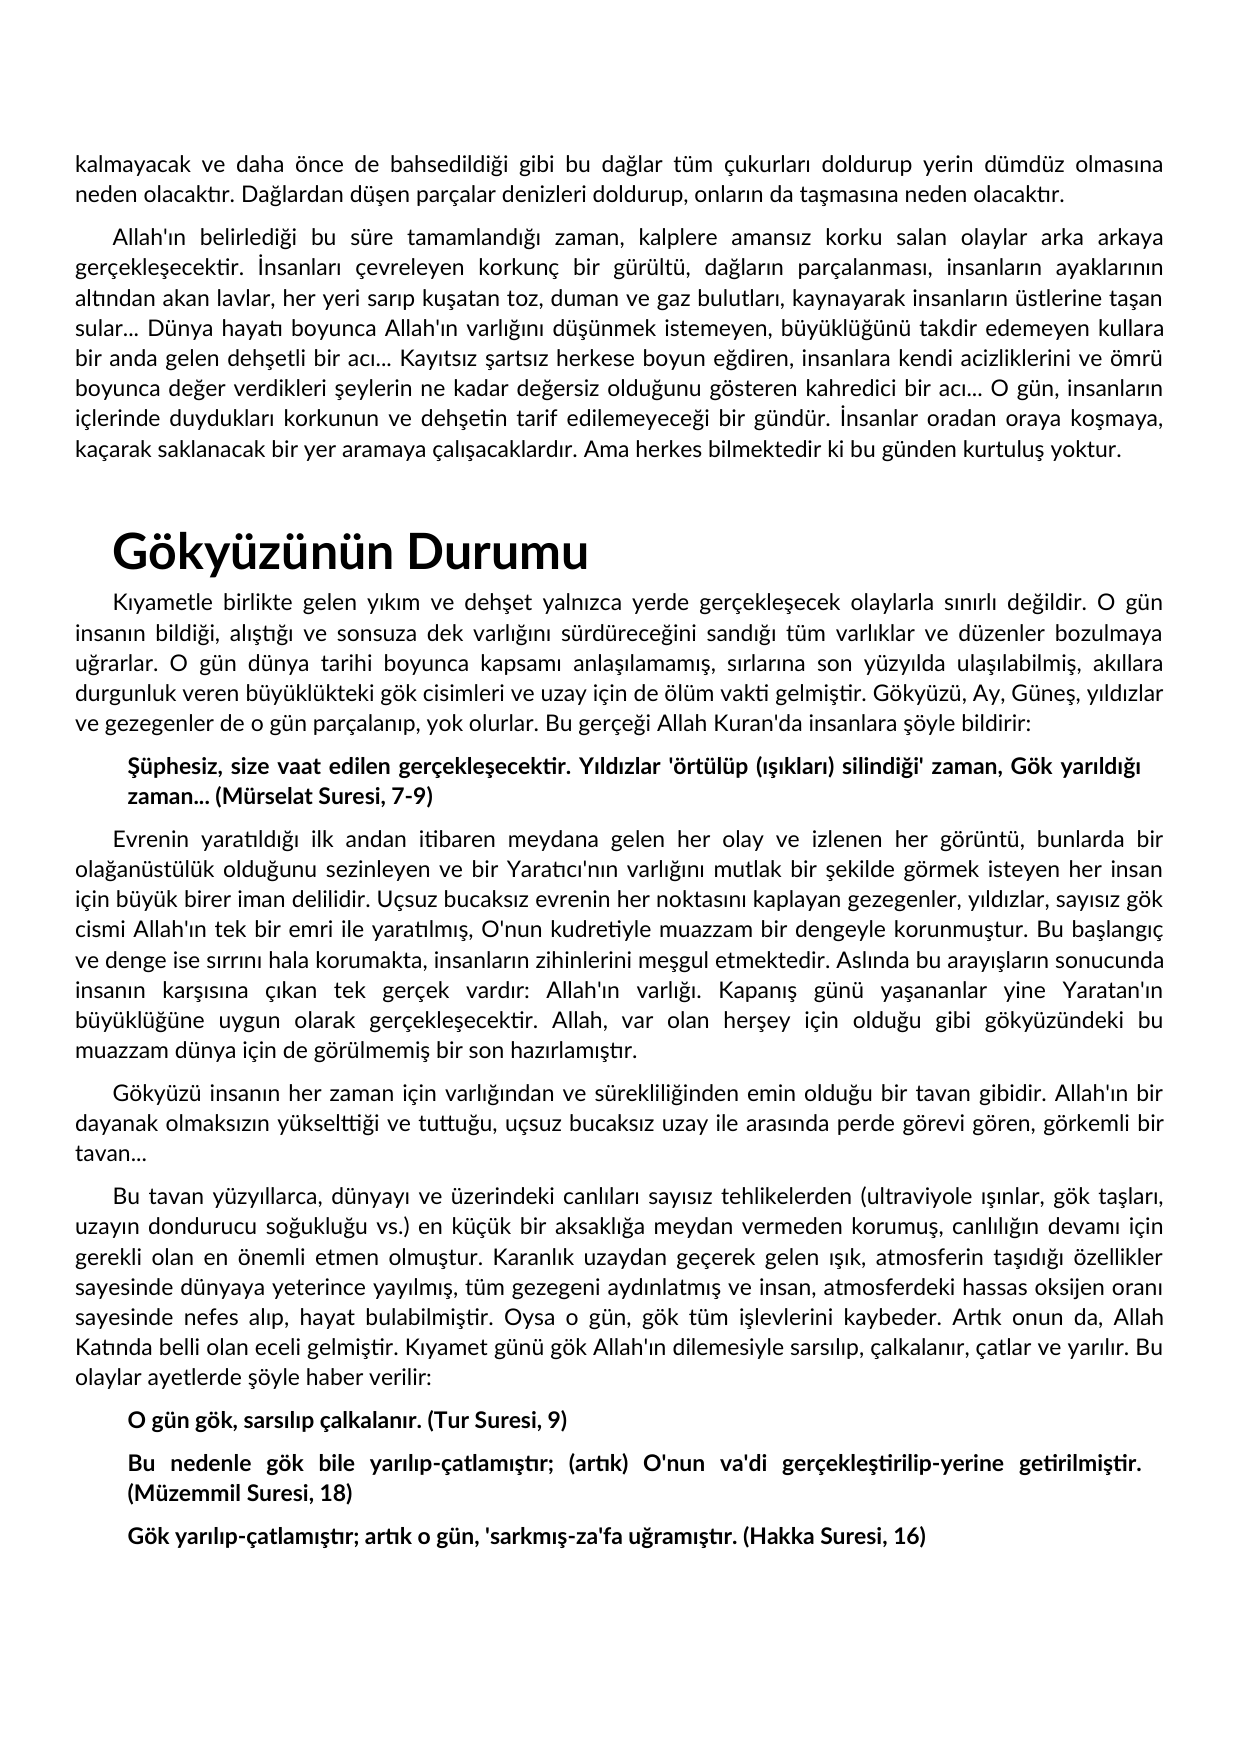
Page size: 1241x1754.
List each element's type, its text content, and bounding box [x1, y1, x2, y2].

text Şüphesiz, size vaat edilen gerçekleşecektir. Yıldızlar 'örtülüp (ışıkları) silindiği' zaman, Gök yarıldığı zaman... (Mürselat Suresi, 7-9) [127, 752, 1143, 809]
text Evrenin yaratıldığı ilk andan itibaren meydana gelen her olay ve izlenen her görüntü, bunlarda bir olağanüstülük olduğunu sezinleyen ve bir Yaratıcı'nın varlığını mutlak bir şekilde görmek isteyen her insan için büyük birer iman delilidir. Uçsuz bucaksız evrenin her noktasını kaplayan gezegenler, yıldızlar, sayısız gök cismi Allah'ın tek bir emri ile yaratılmış, O'nun kudretiyle muazzam bir dengeyle korunmuştur. Bu başlangıç ve denge ise sırrını hala korumakta, insanların zihinlerini meşgul etmektedir. Aslında bu arayışların sonucunda insanın karşısına çıkan tek gerçek vardır: Allah'ın varlığı. Kapanış günü yaşananlar yine Yaratan'ın büyüklüğüne uygun olarak gerçekleşecektir. Allah, var olan herşey için olduğu gibi gökyüzündeki bu muazzam dünya için de görülmemiş bir son hazırlamıştır. [75, 824, 1165, 1063]
subtitle Gökyüzünün Durumu [112, 520, 1165, 580]
text Gökyüzü insanın her zaman için varlığından ve sürekliliğinden emin olduğu bir tavan gibidir. Allah'ın bir dayanak olmaksızın yükselttiği ve tuttuğu, uçsuz bucaksız uzay ile arasında perde görevi gören, görkemli bir tavan... [75, 1079, 1165, 1167]
text kalmayacak ve daha önce de bahsedildiği gibi bu dağlar tüm çukurları doldurup yerin dümdüz olmasına neden olacaktır. Dağlardan düşen parçalar denizleri doldurup, onların da taşmasına neden olacaktır. [75, 150, 1165, 208]
text Gök yarılıp-çatlamıştır; artık o gün, 'sarkmış-za'fa uğramıştır. (Hakka Suresi, 16) [127, 1521, 1143, 1549]
text Bu tavan yüzyıllarca, dünyayı ve üzerindeki canlıları sayısız tehlikelerden (ultraviyole ışınlar, gök taşları, uzayın dondurucu soğukluğu vs.) en küçük bir aksaklığa meydan vermeden korumuş, canlılığın devamı için gerekli olan en önemli etmen olmuştur. Karanlık uzaydan geçerek gelen ışık, atmosferin taşıdığı özellikler sayesinde dünyaya yeterince yayılmış, tüm gezegeni aydınlatmış ve insan, atmosferdeki hassas oksijen oranı sayesinde nefes alıp, hayat bulabilmiştir. Oysa o gün, gök tüm işlevlerini kaybeder. Artık onun da, Allah Katında belli olan eceli gelmiştir. Kıyamet günü gök Allah'ın dilemesiyle sarsılıp, çalkalanır, çatlar ve yarılır. Bu olaylar ayetlerde şöyle haber verilir: [75, 1182, 1165, 1391]
text O gün gök, sarsılıp çalkalanır. (Tur Suresi, 9) [127, 1406, 1143, 1433]
text Kıyametle birlikte gelen yıkım ve dehşet yalnızca yerde gerçekleşecek olaylarla sınırlı değildir. O gün insanın bildiği, alıştığı ve sonsuza dek varlığını sürdüreceğini sandığı tüm varlıklar ve düzenler bozulmaya uğrarlar. O gün dünya tarihi boyunca kapsamı anlaşılamamış, sırlarına son yüzyılda ulaşılabilmiş, akıllara durgunluk veren büyüklükteki gök cisimleri ve uzay için de ölüm vakti gelmiştir. Gökyüzü, Ay, Güneş, yıldızlar ve gezegenler de o gün parçalanıp, yok olurlar. Bu gerçeği Allah Kuran'da insanlara şöyle bildirir: [75, 588, 1165, 736]
text Bu nedenle gök bile yarılıp-çatlamıştır; (artık) O'nun va'di gerçekleştirilip-yerine getirilmiştir. (Müzemmil Suresi, 18) [127, 1448, 1143, 1506]
text Allah'ın belirlediği bu süre tamamlandığı zaman, kalplere amansız korku salan olaylar arka arkaya gerçekleşecektir. İnsanları çevreleyen korkunç bir gürültü, dağların parçalanması, insanların ayaklarının altından akan lavlar, her yeri sarıp kuşatan toz, duman ve gaz bulutları, kaynayarak insanların üstlerine taşan sular... Dünya hayatı boyunca Allah'ın varlığını düşünmek istemeyen, büyüklüğünü takdir edemeyen kullara bir anda gelen dehşetli bir acı... Kayıtsız şartsız herkese boyun eğdiren, insanlara kendi acizliklerini ve ömrü boyunca değer verdikleri şeylerin ne kadar değersiz olduğunu gösteren kahredici bir acı... O gün, insanların içlerinde duydukları korkunun ve dehşetin tarif edilemeyeceği bir gündür. İnsanlar oradan oraya koşmaya, kaçarak saklanacak bir yer aramaya çalışacaklardır. Ama herkes bilmektedir ki bu günden kurtuluş yoktur. [75, 223, 1165, 462]
